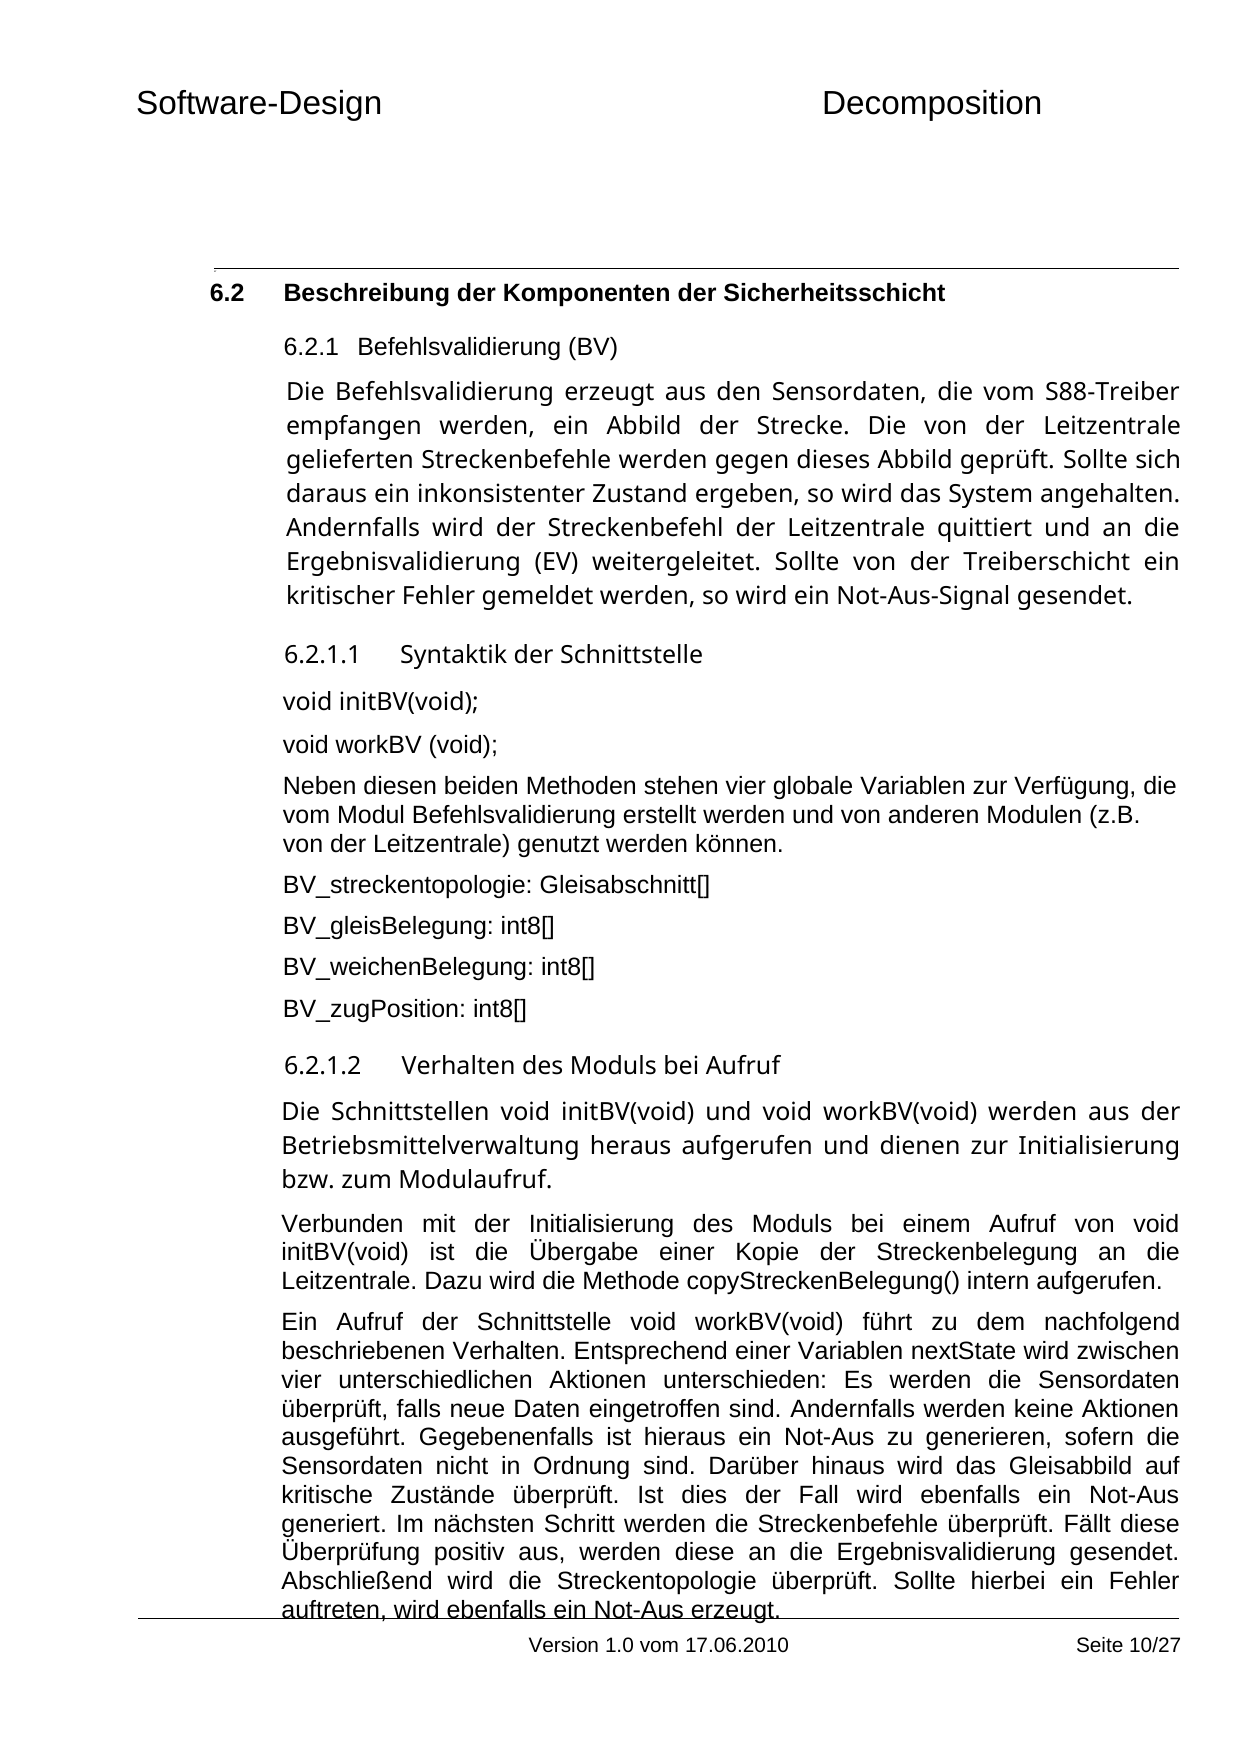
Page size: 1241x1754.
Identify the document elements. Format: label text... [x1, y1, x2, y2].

text Die Schnittstellen void initBV(void) und void workBV(void) werden aus der Betriebsmittelverwaltung heraus aufgerufen und dienen zur Initialisierung bzw. zum Modulaufruf. [281, 1094, 1181, 1196]
subtitle Verhalten des Moduls bei Aufruf [284, 1047, 1181, 1081]
text Ein Aufruf der Schnittstelle void workBV(void) führt zu dem nachfolgend beschriebenen Verhalten. Entsprechend einer Variablen nextState wird zwischen vier unterschiedlichen Aktionen unterschieden: Es werden die Sensordaten überprüft, falls neue Daten eingetroffen sind. Andernfalls werden keine Aktionen ausgeführt. Gegebenenfalls ist hieraus ein Not-Aus zu generieren, sofern die Sensordaten nicht in Ordnung sind. Darüber hinaus wird das Gleisabbild auf kritische Zustände überprüft. Ist dies der Fall wird ebenfalls ein Not-Aus generiert. Im nächsten Schritt werden die Streckenbefehle überprüft. Fällt diese Überprüfung positiv aus, werden diese an die Ergebnisvalidierung gesendet. Abschließend wird die Streckentopologie überprüft. Sollte hierbei ein Fehler auftreten, wird ebenfalls ein Not-Aus erzeugt. [281, 1307, 1181, 1612]
subtitle Befehlsvalidierung (BV) [283, 332, 1181, 361]
text Die Befehlsvalidierung erzeugt aus den Sensordaten, die vom S88-Treiber empfangen werden, ein Abbild der Strecke. Die von der Leitzentrale gelieferten Streckenbefehle werden gegen dieses Abbild geprüft. Sollte sich daraus ein inkonsistenter Zustand ergeben, so wird das System angehalten. Andernfalls wird der Streckenbefehl der Leitzentrale quittiert und an die Ergebnisvalidierung (EV) weitergeleitet. Sollte von der Treiberschicht ein kritischer Fehler gemeldet werden, so wird ein Not-Aus-Signal gesendet. [286, 373, 1181, 612]
text Neben diesen beiden Methoden stehen vier globale Variablen zur Verfügung, die vom Modul Befehlsvalidierung erstellt werden und von anderen Modulen (z.B. von der Leitzentrale) genutzt werden können. [283, 771, 1181, 857]
text BV_weichenBelegung: int8[] [283, 952, 1181, 981]
text BV_streckentopologie: Gleisabschnitt[] [283, 870, 1181, 899]
subtitle Beschreibung der Komponenten der Sicherheitsschicht [209, 289, 1181, 307]
text BV_gleisBelegung: int8[] [283, 911, 1181, 940]
text BV_zugPosition: int8[] [283, 994, 1181, 1022]
text void workBV (void); [283, 730, 1181, 759]
subtitle Syntaktik der Schnittstelle [284, 637, 1181, 671]
text Verbunden mit der Initialisierung des Moduls bei einem Aufruf von void initBV(void) ist die Übergabe einer Kopie der Streckenbelegung an die Leitzentrale. Dazu wird die Methode copyStreckenBelegung() intern aufgerufen. [281, 1209, 1181, 1295]
text void initBV(void); [283, 683, 1181, 717]
